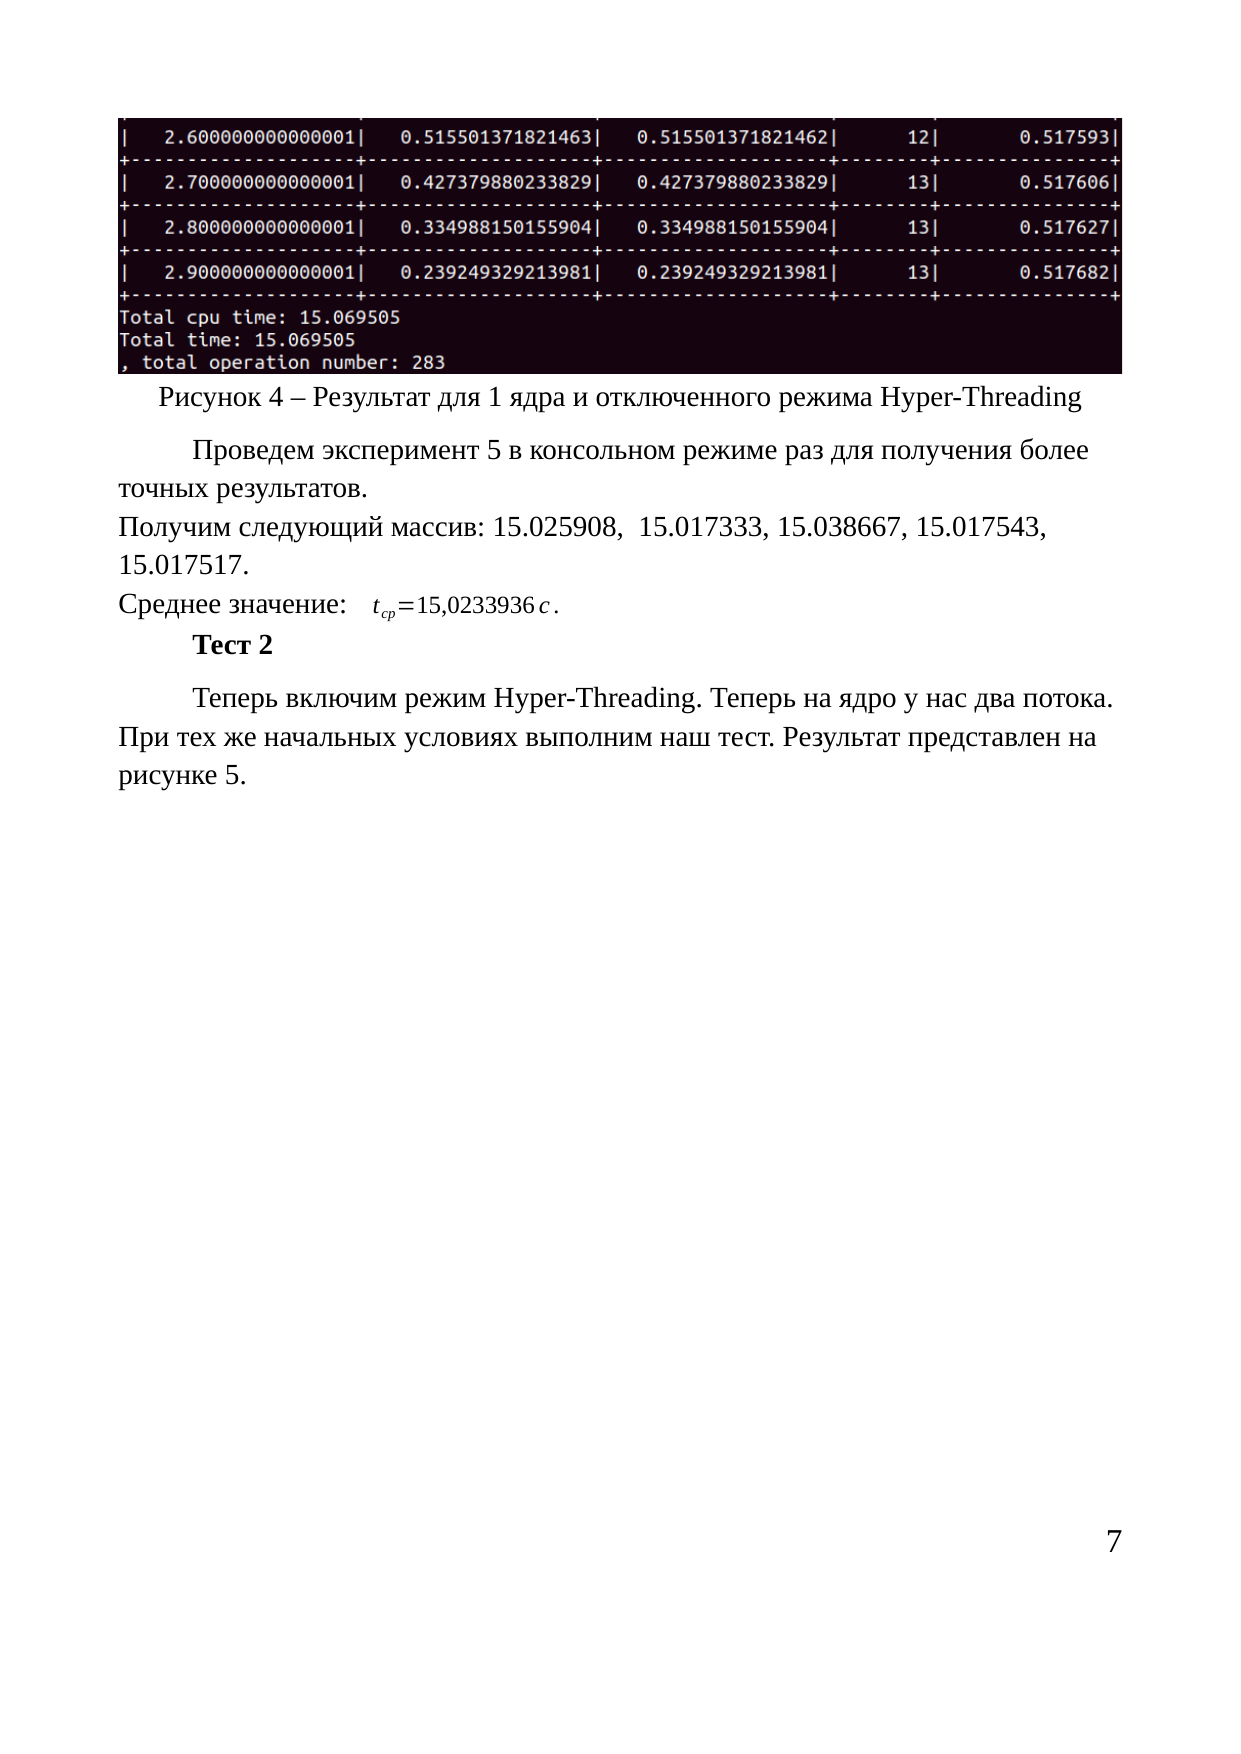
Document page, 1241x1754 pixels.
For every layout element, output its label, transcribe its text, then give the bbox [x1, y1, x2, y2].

text Рисунок 4 – Результат для 1 ядра и отключенного режима Hyper-Threading [118, 374, 1122, 412]
picture [118, 118, 1123, 374]
text Получим следующий массив: 15.025908, 15.017333, 15.038667, 15.017543, 15.017517. [118, 509, 1122, 581]
text Среднее значение: [118, 586, 1122, 622]
text Тест 2 [118, 627, 1122, 661]
text Теперь включим режим Hyper-Threading. Теперь на ядро у нас два потока. При тех же начальных условиях выполним наш тест. Результат представлен на рисунке 5. [118, 680, 1122, 791]
text Проведем эксперимент 5 в консольном режиме раз для получения более точных результатов. [118, 432, 1122, 504]
